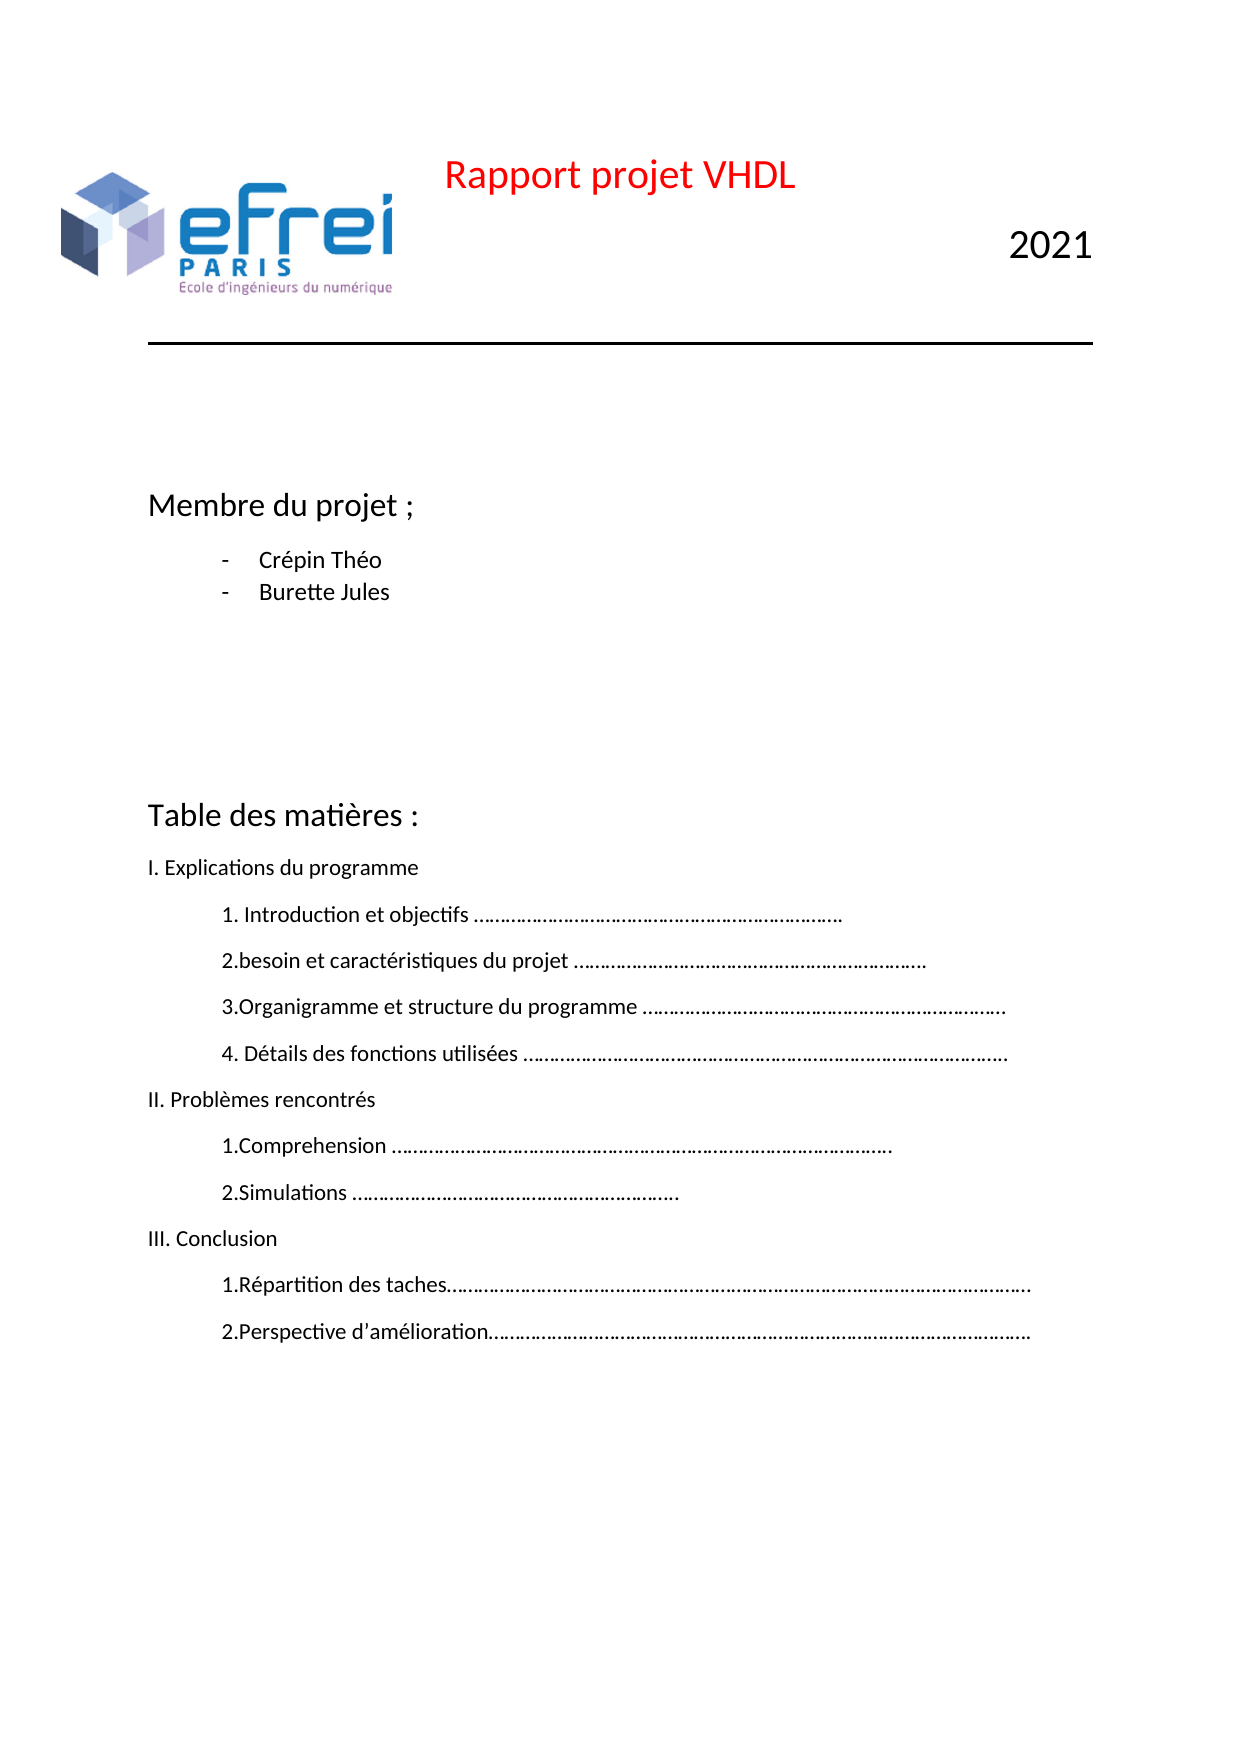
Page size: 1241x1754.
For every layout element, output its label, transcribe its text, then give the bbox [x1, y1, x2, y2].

text 3.Organigramme et structure du programme …………………………………………………………… [148, 992, 1093, 1020]
text II. Problèmes rencontrés [148, 1085, 1093, 1113]
list Crépin Théo [221, 544, 1093, 574]
text 4. Détails des fonctions utilisées ……………………………………………………………………………….. [148, 1039, 1093, 1067]
text 2.Perspective d’amélioration…………………………………………………………………………………………. [148, 1317, 1093, 1345]
text 2.besoin et caractéristiques du projet …………………………………………………………. [148, 946, 1093, 974]
text III. Conclusion [148, 1224, 1093, 1252]
text Table des matières : [148, 793, 1093, 834]
text I. Explications du programme [148, 853, 1093, 881]
text Rapport projet VHDL [393, 148, 1093, 198]
text 1.Répartition des taches………………………………………………………………………………………………… [148, 1271, 1093, 1298]
text 1.Comprehension ………………………………………………………………………………….. [148, 1131, 1093, 1159]
text 2021 [393, 218, 1093, 269]
text 1. Introduction et objectifs ……………………………………………………………. [148, 900, 1093, 928]
list Burette Jules [221, 576, 1093, 607]
text 2.Simulations …………………………………………………….. [148, 1178, 1093, 1206]
text Membre du projet ; [148, 484, 1093, 525]
